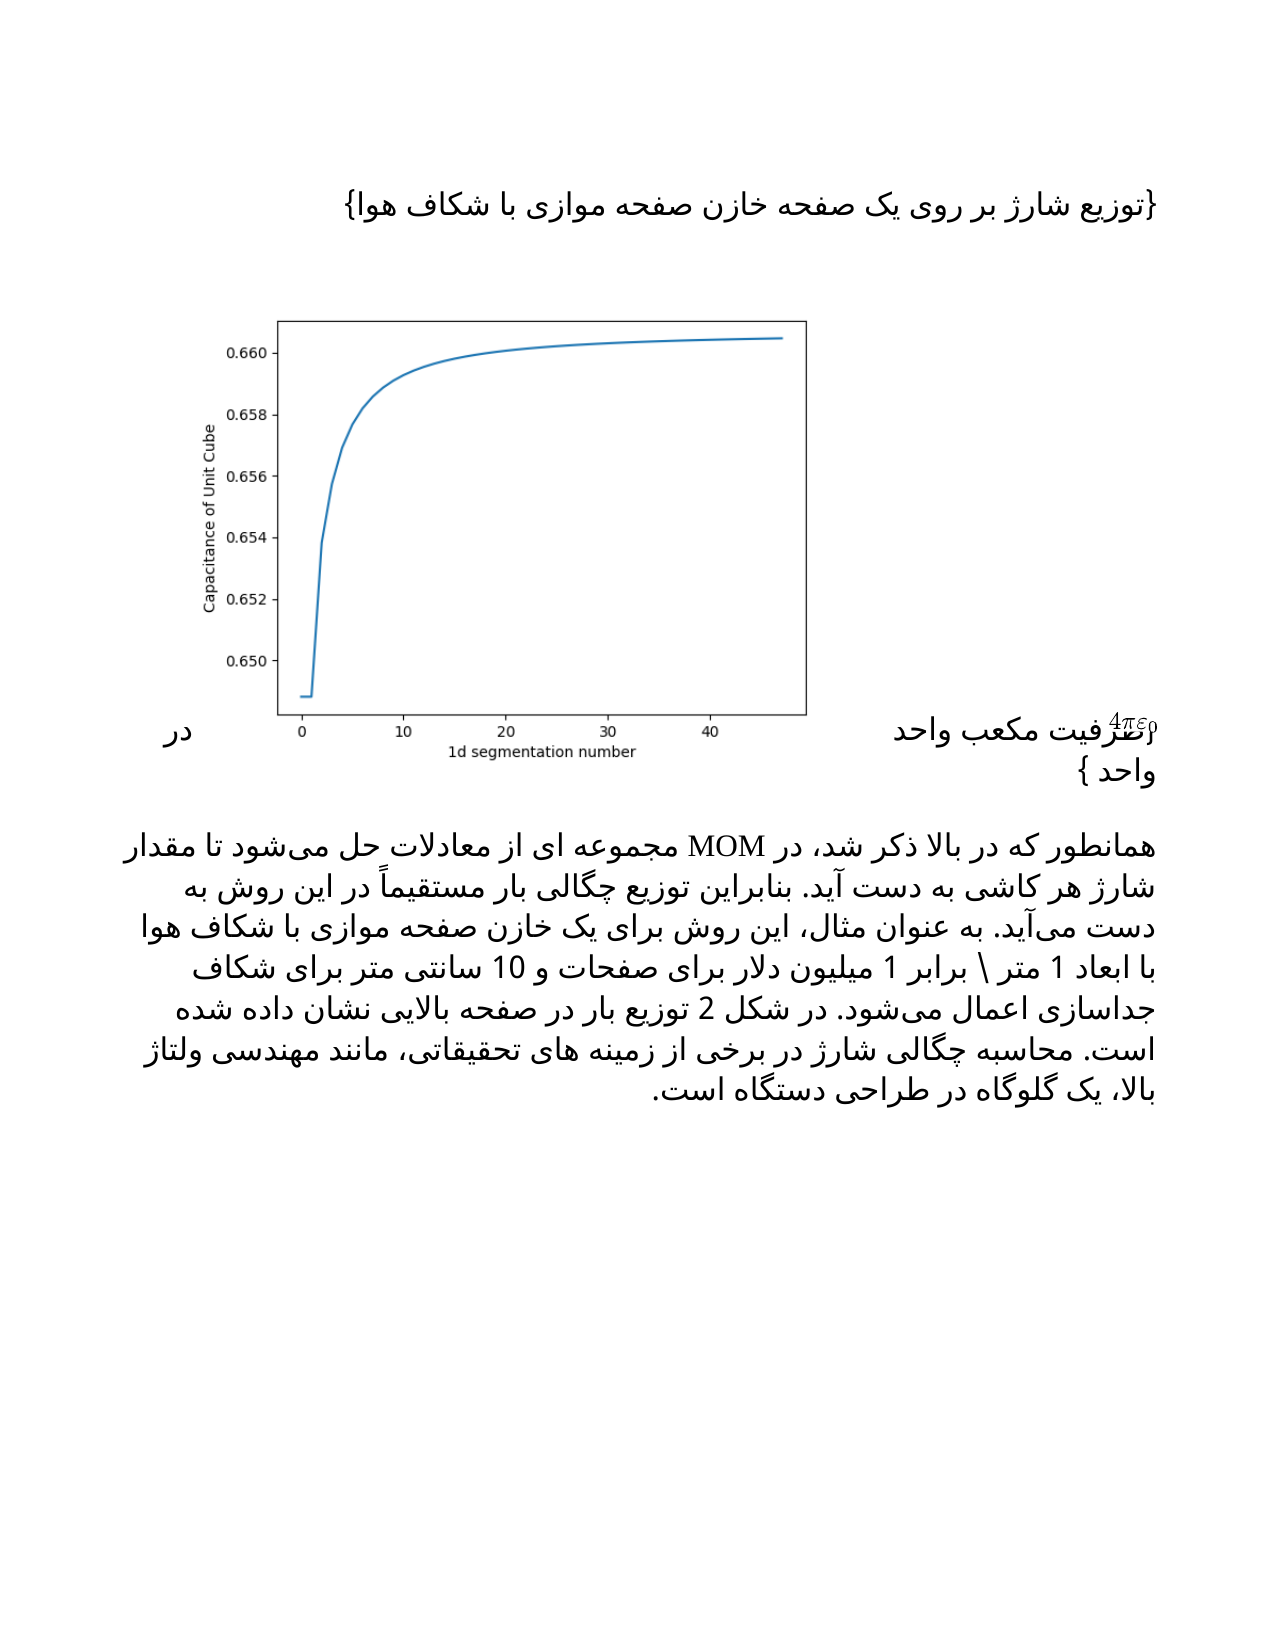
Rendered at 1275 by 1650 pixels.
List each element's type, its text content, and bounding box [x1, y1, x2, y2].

picture [192, 259, 874, 771]
text {توزیع شارژ بر روی یک صفحه خازن صفحه موازی با شکاف هوا} [118, 187, 1157, 228]
text {ظرفیت مکعب واحد در واحد } [118, 712, 1157, 794]
text همانطور که در بالا ذکر شد، در MOM مجموعه ای از معادلات حل می‌شود تا مقدار شارژ هر کاشی به دست آید. بنابراین توزیع چگالی بار مستقیماً در این روش به دست می‌آید. به عنوان مثال، این روش برای یک خازن صفحه موازی با شکاف هوا با ابعاد 1 متر \ برابر 1 میلیون دلار برای صفحات و 10 سانتی متر برای شکاف جداسازی اعمال می‌شود. در شکل 2 توزیع بار در صفحه بالایی نشان داده شده است. محاسبه چگالی شارژ در برخی از زمینه های تحقیقاتی، مانند مهندسی ولتاژ بالا، یک گلوگاه در طراحی دستگاه است. [118, 828, 1157, 1113]
